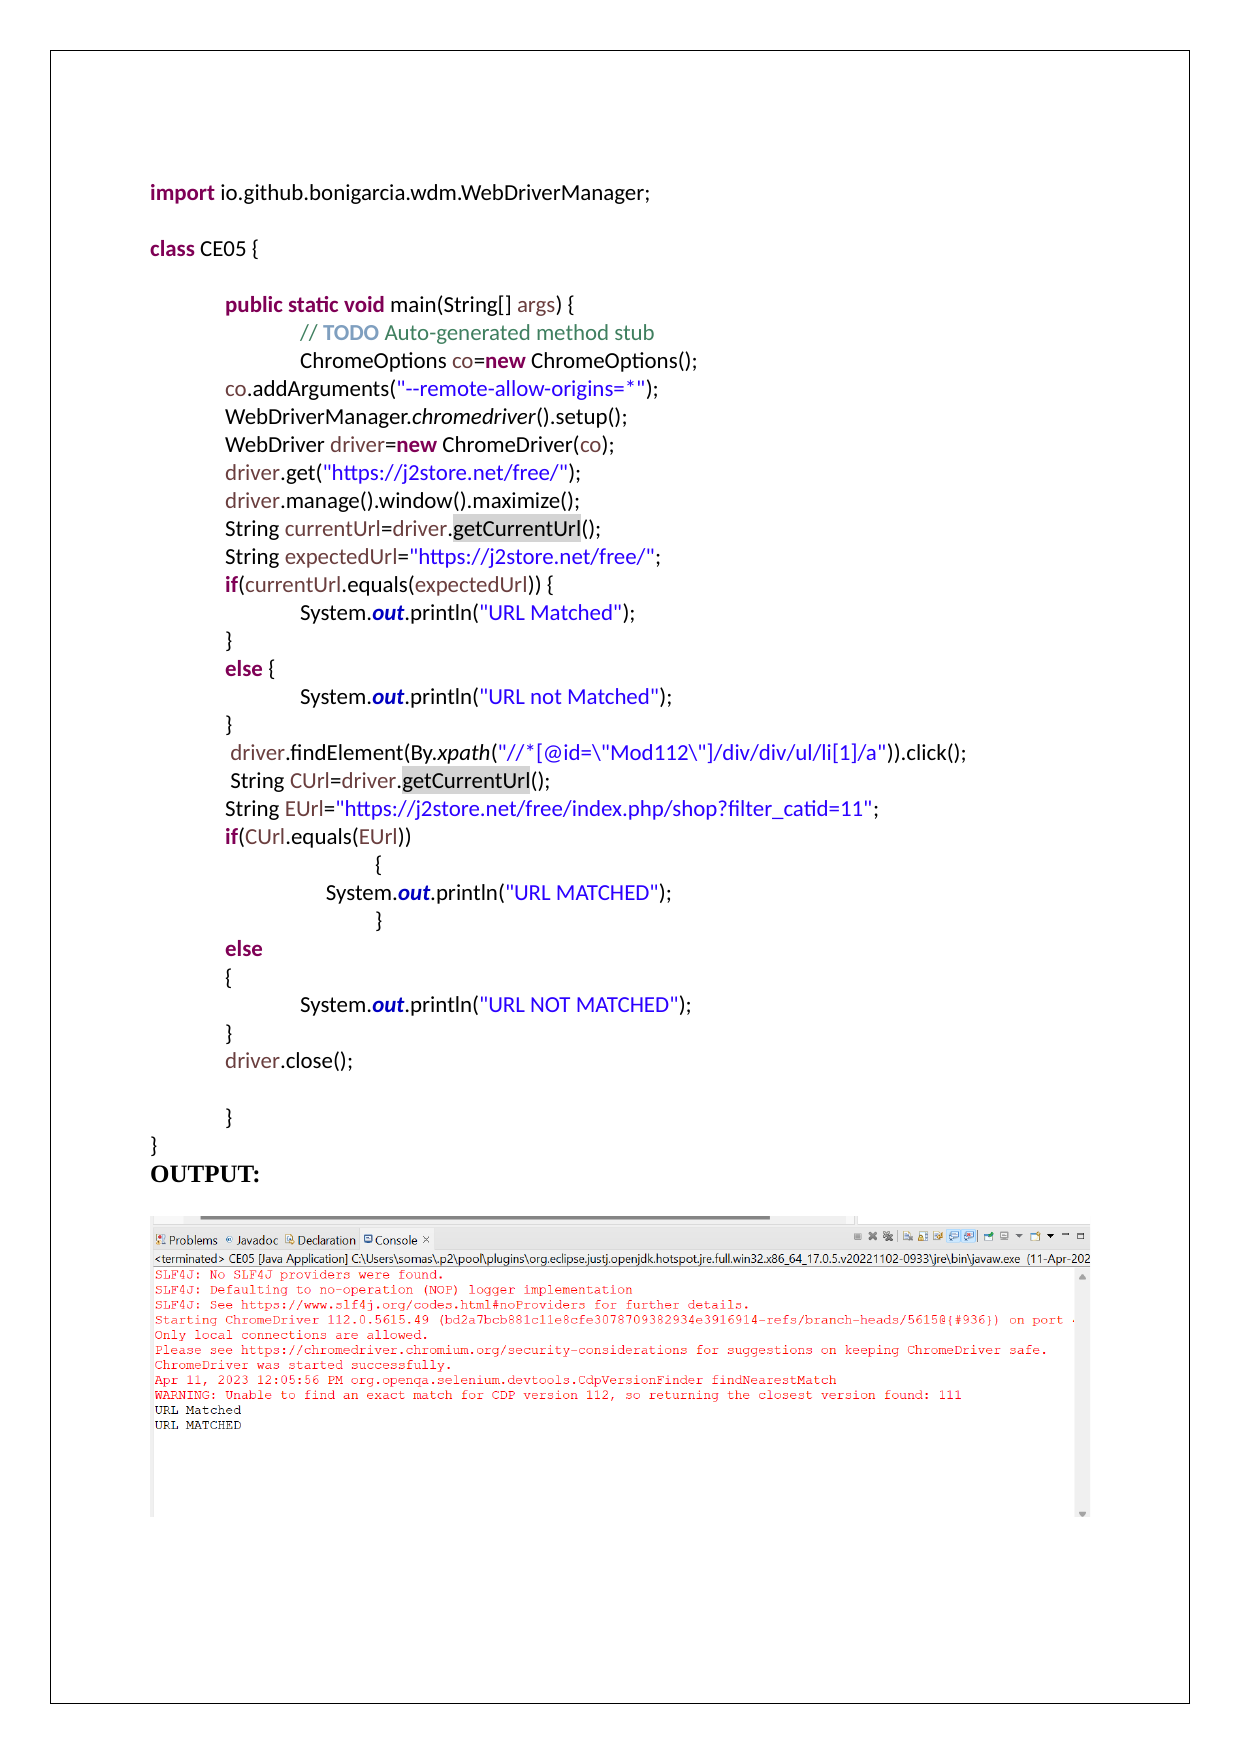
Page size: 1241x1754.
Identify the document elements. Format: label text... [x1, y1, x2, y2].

text import io.github.bonigarcia.wdm.WebDriverManager; [150, 178, 1090, 206]
text System.out.println("URL NOT MATCHED"); [150, 991, 1090, 1019]
text String currentUrl=driver.getCurrentUrl(); [150, 514, 1090, 542]
text public static void main(String[] args) { [150, 290, 1090, 318]
text ChromeOptions co=new ChromeOptions(); [150, 346, 1090, 374]
text WebDriver driver=new ChromeDriver(co); [150, 430, 1090, 458]
text co.addArguments("--remote-allow-origins=*"); [150, 374, 1090, 402]
text else [150, 934, 1090, 963]
text OUTPUT: [150, 1159, 1090, 1187]
text driver.close(); [150, 1047, 1090, 1075]
text System.out.println("URL not Matched"); [150, 682, 1090, 710]
text String expectedUrl="https://j2store.net/free/"; [150, 542, 1090, 570]
text } [150, 1103, 1090, 1131]
text driver.get("https://j2store.net/free/"); [150, 458, 1090, 486]
text } [150, 710, 1090, 738]
text System.out.println("URL Matched"); [150, 598, 1090, 626]
text { [150, 963, 1090, 991]
text class CE05 { [150, 234, 1090, 262]
text driver.findElement(By.xpath("//*[@id=\"Mod112\"]/div/div/ul/li[1]/a")).click(); [150, 738, 1090, 766]
picture [150, 1216, 1091, 1517]
text } [150, 1131, 1090, 1159]
text } [150, 907, 1090, 934]
text String EUrl="https://j2store.net/free/index.php/shop?filter_catid=11"; [150, 794, 1090, 822]
text else { [150, 654, 1090, 682]
text // TODO Auto-generated method stub [150, 318, 1090, 346]
text if(currentUrl.equals(expectedUrl)) { [150, 570, 1090, 598]
text String CUrl=driver.getCurrentUrl(); [150, 766, 1090, 794]
text System.out.println("URL MATCHED"); [150, 878, 1090, 907]
text driver.manage().window().maximize(); [150, 486, 1090, 514]
text WebDriverManager.chromedriver().setup(); [150, 402, 1090, 430]
text } [150, 1019, 1090, 1047]
text } [150, 626, 1090, 654]
text { [150, 851, 1090, 878]
text if(CUrl.equals(EUrl)) [150, 822, 1090, 851]
